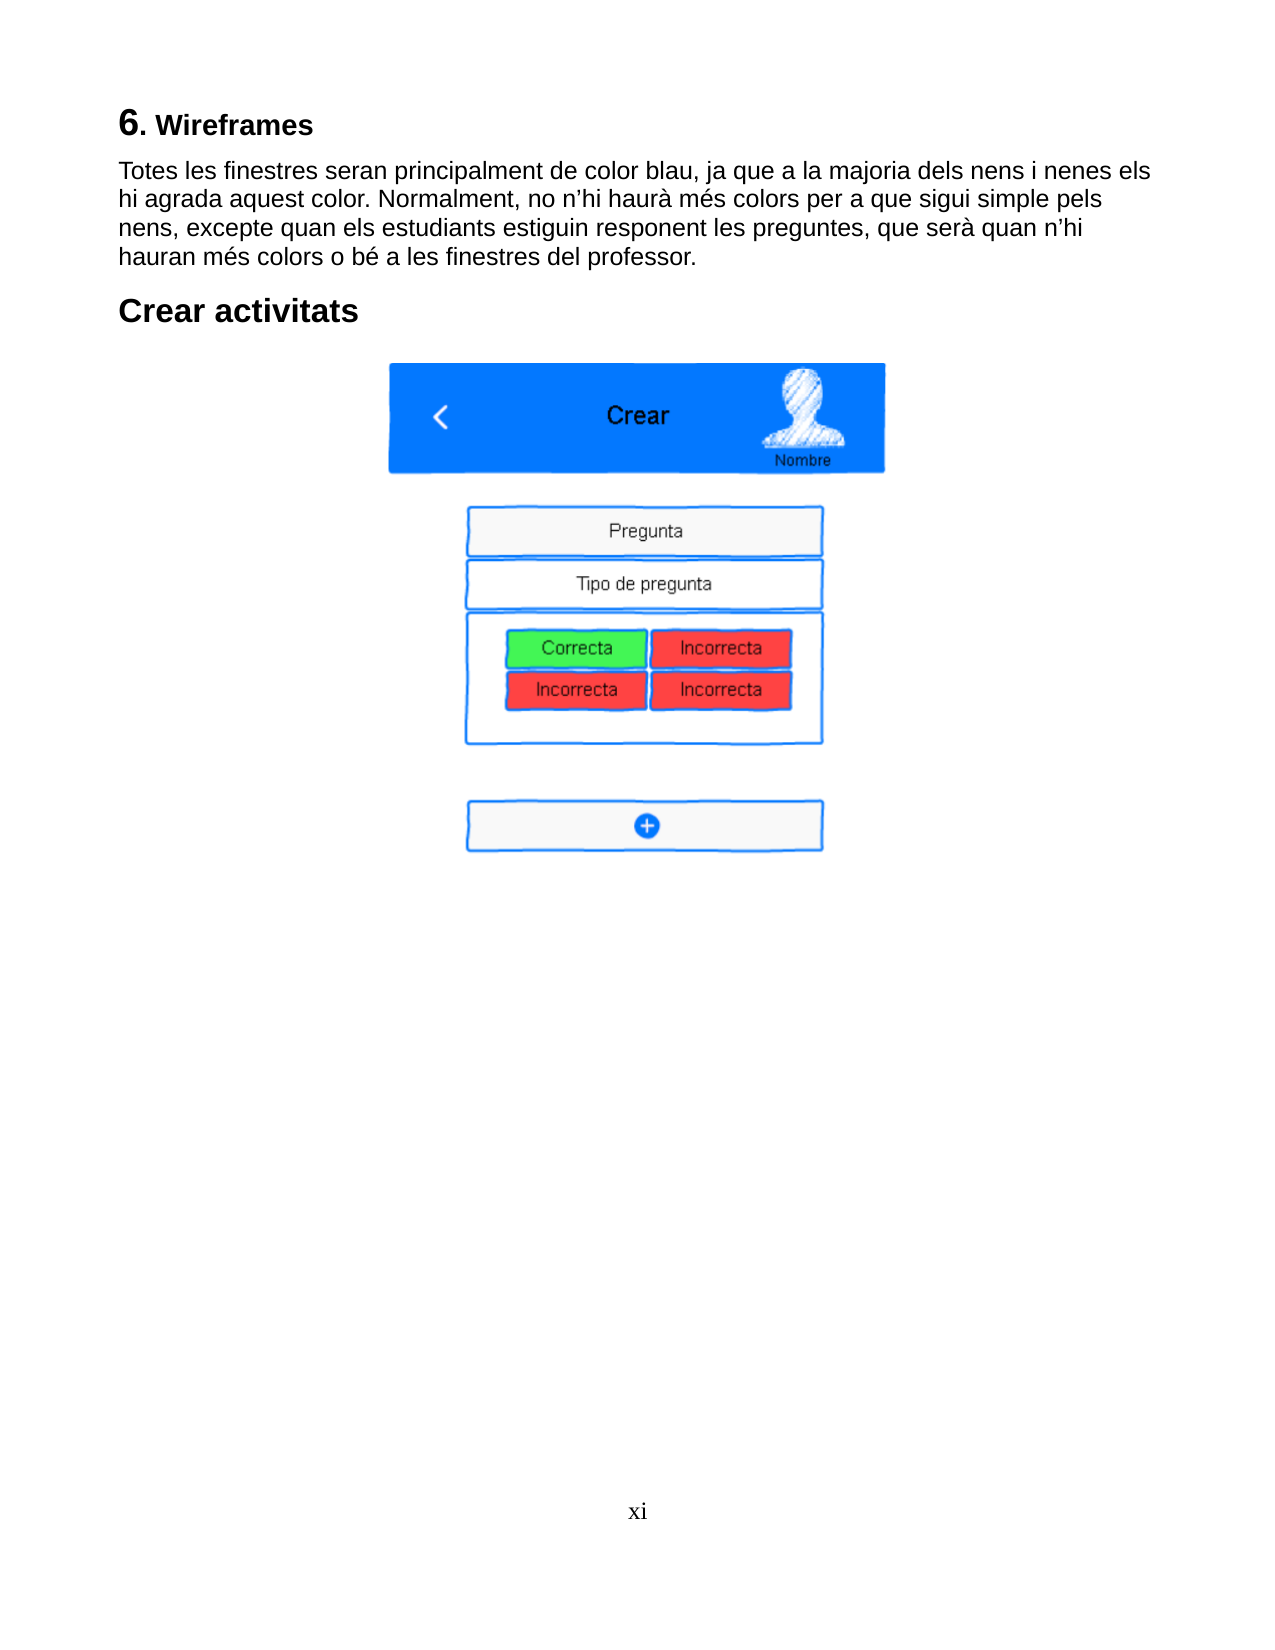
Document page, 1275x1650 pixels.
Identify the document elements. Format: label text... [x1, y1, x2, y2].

subtitle 6. Wireframes [118, 100, 1157, 143]
subtitle Crear activitats [118, 291, 1157, 330]
text Totes les finestres seran principalment de color blau, ja que a la majoria dels nens i nenes els hi agrada aquest color. Normalment, no n’hi haurà més colors per a que sigui simple pels nens, excepte quan els estudiants estiguin responent les preguntes, que serà quan n’hi hauran més colors o bé a les finestres del professor. [118, 156, 1157, 271]
